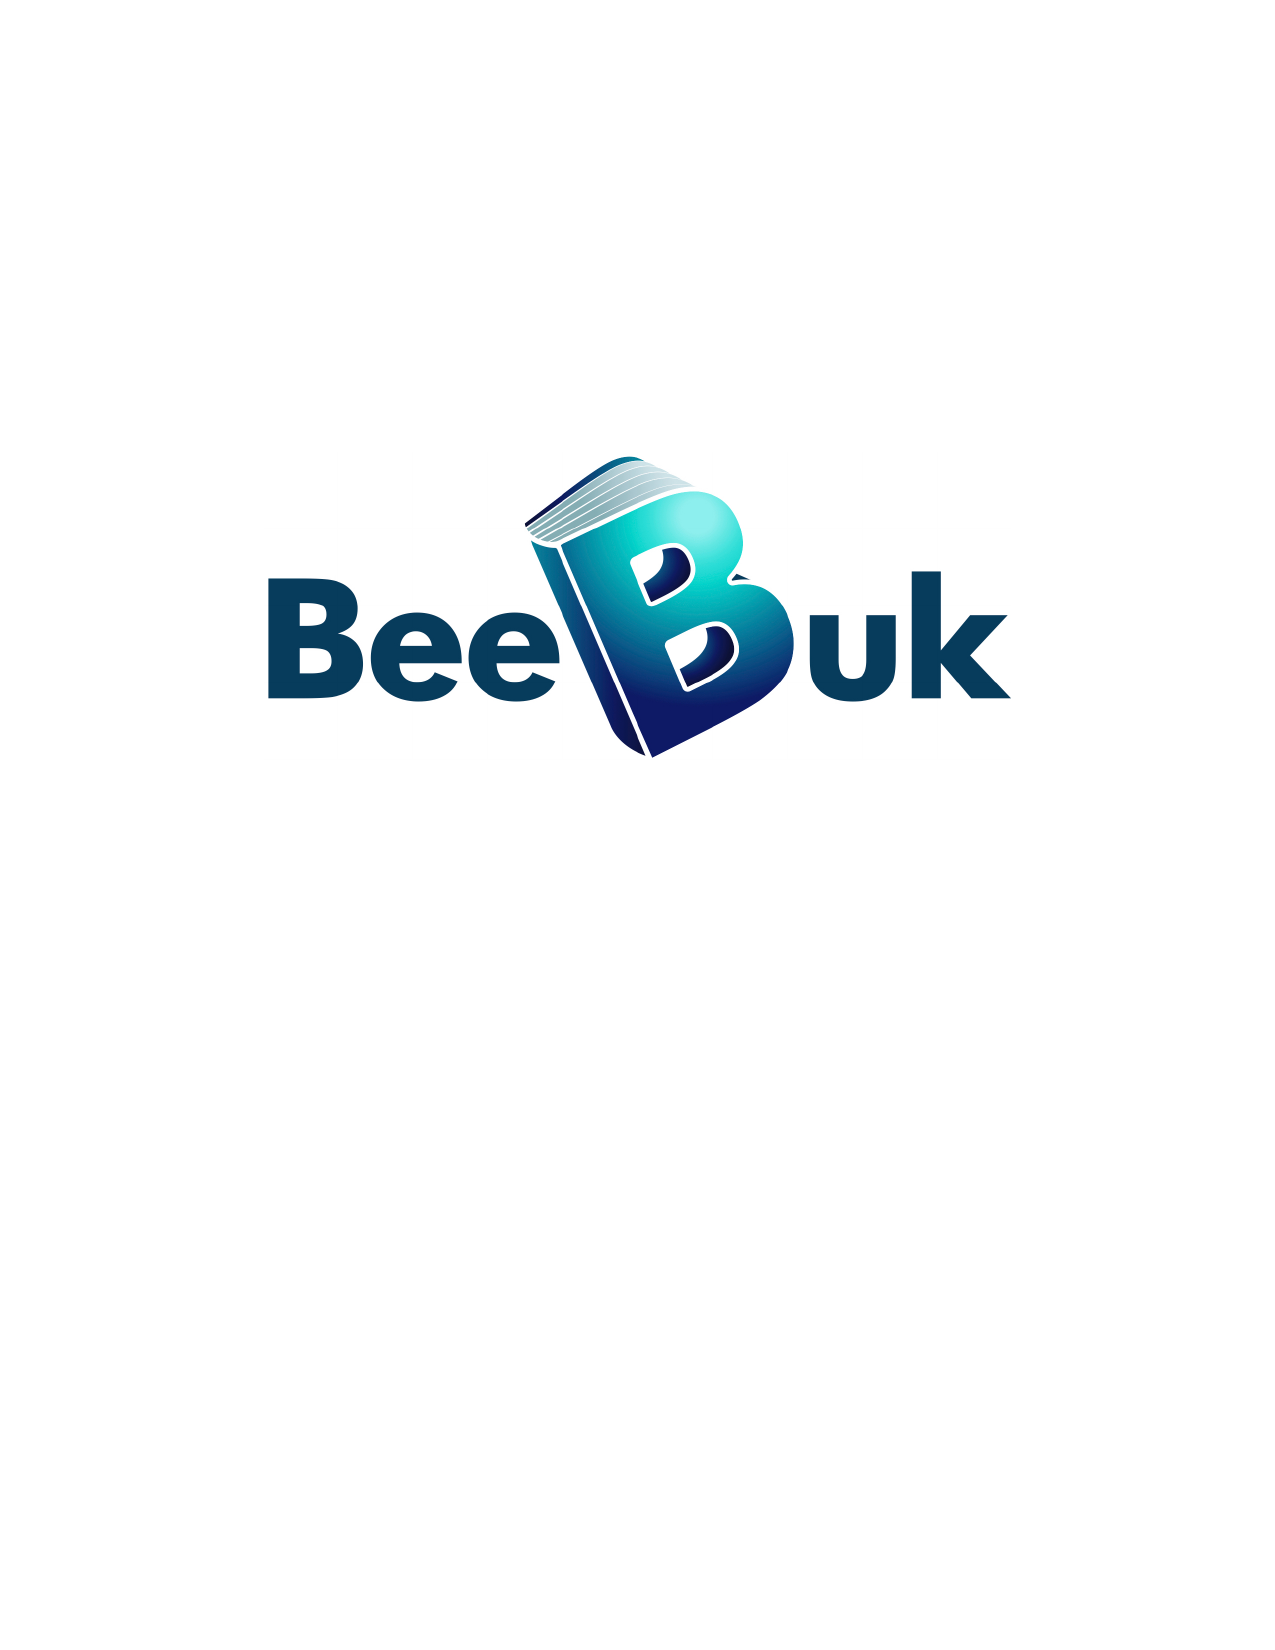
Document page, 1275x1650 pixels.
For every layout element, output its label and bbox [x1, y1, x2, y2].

picture [263, 452, 1012, 760]
